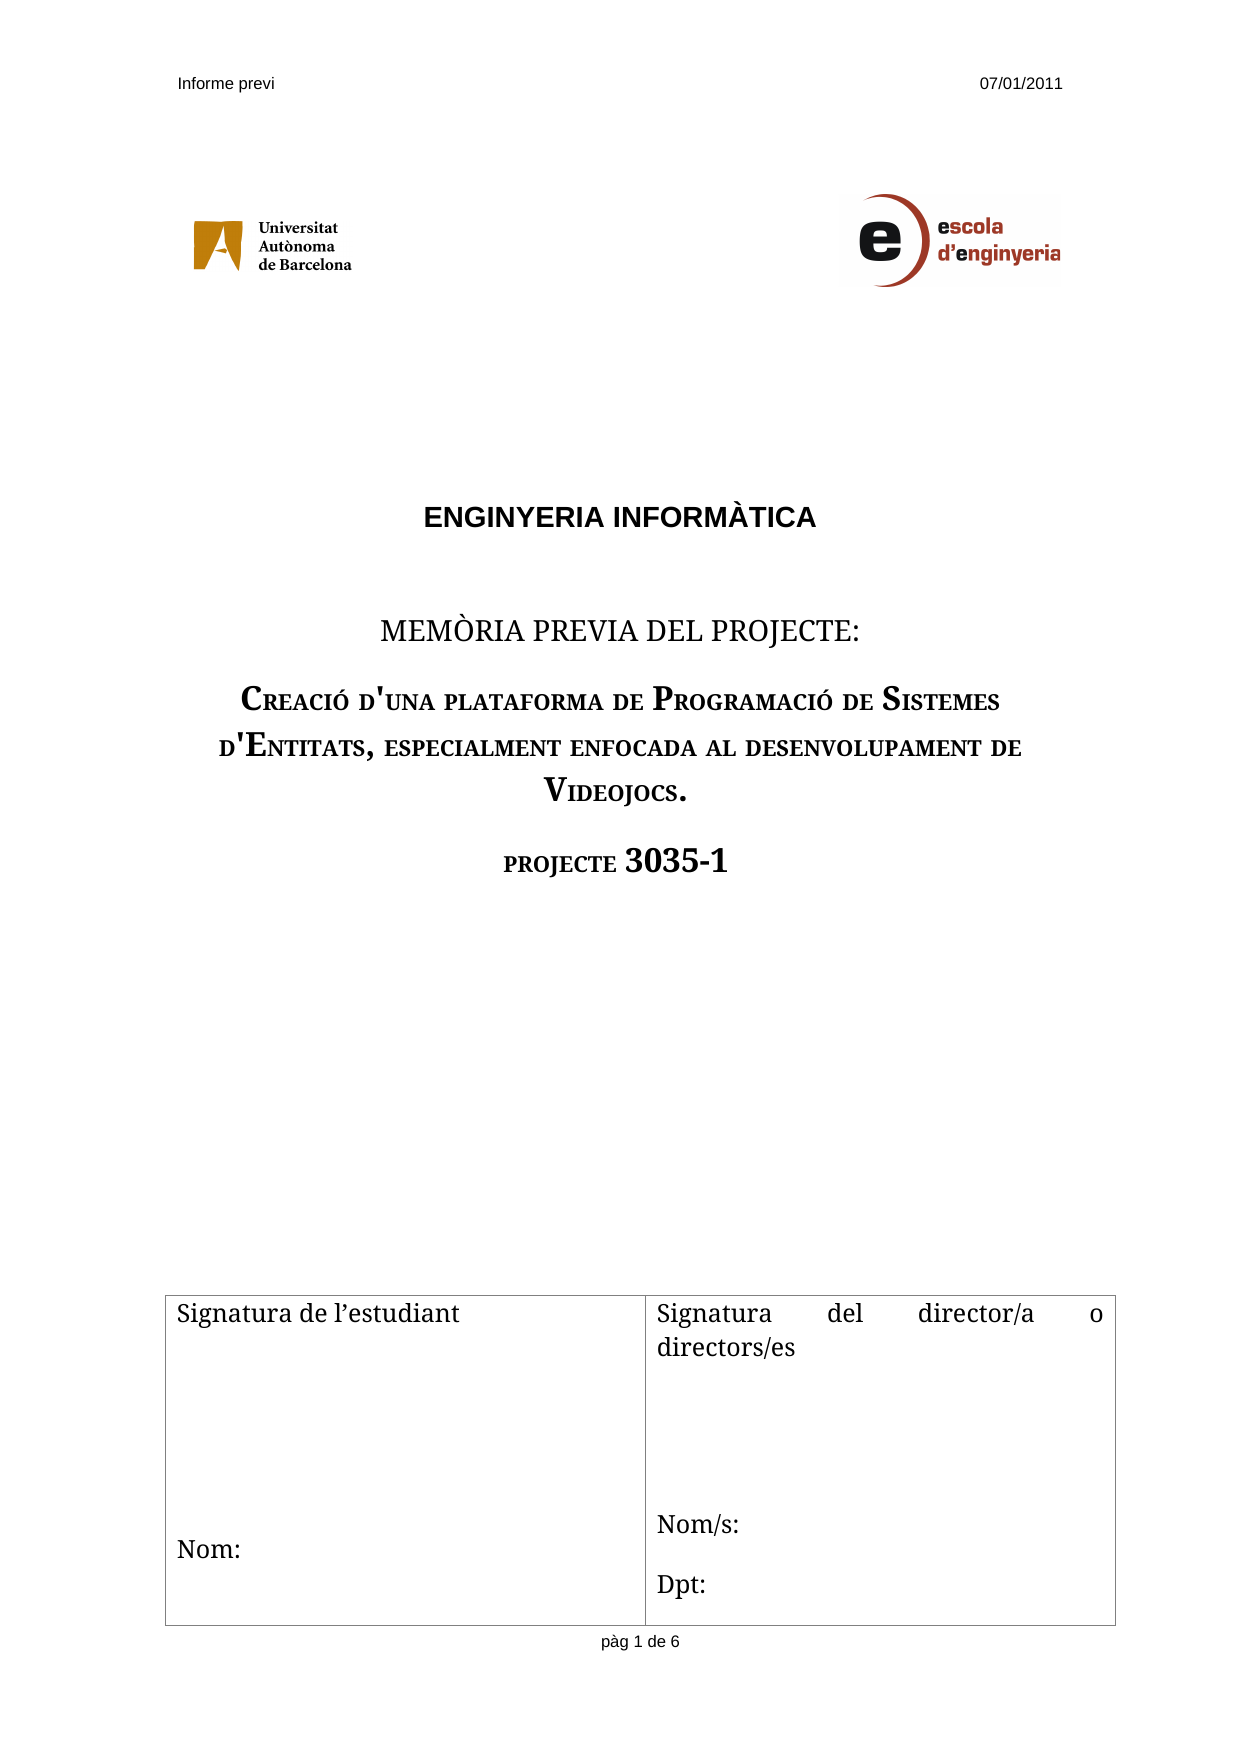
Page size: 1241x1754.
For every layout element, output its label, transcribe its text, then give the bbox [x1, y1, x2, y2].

text projecte 3035-1 [177, 836, 1063, 882]
text Creació d'una plataforma de Programació de Sistemes d'Entitats, especialment enfocada al desenvolupament de Videojocs. [177, 675, 1063, 811]
picture [193, 221, 353, 272]
table_header Signatura del director/a o directors/es Nom/s: Dpt: [646, 1296, 1115, 1625]
text MEMÒRIA PREVIA DEL PROJECTE: [177, 610, 1063, 650]
table_header Signatura de l’estudiant Nom: [166, 1296, 645, 1625]
picture [838, 194, 1061, 287]
subtitle ENGINYERIA INFORMÀTICA [177, 500, 1063, 533]
